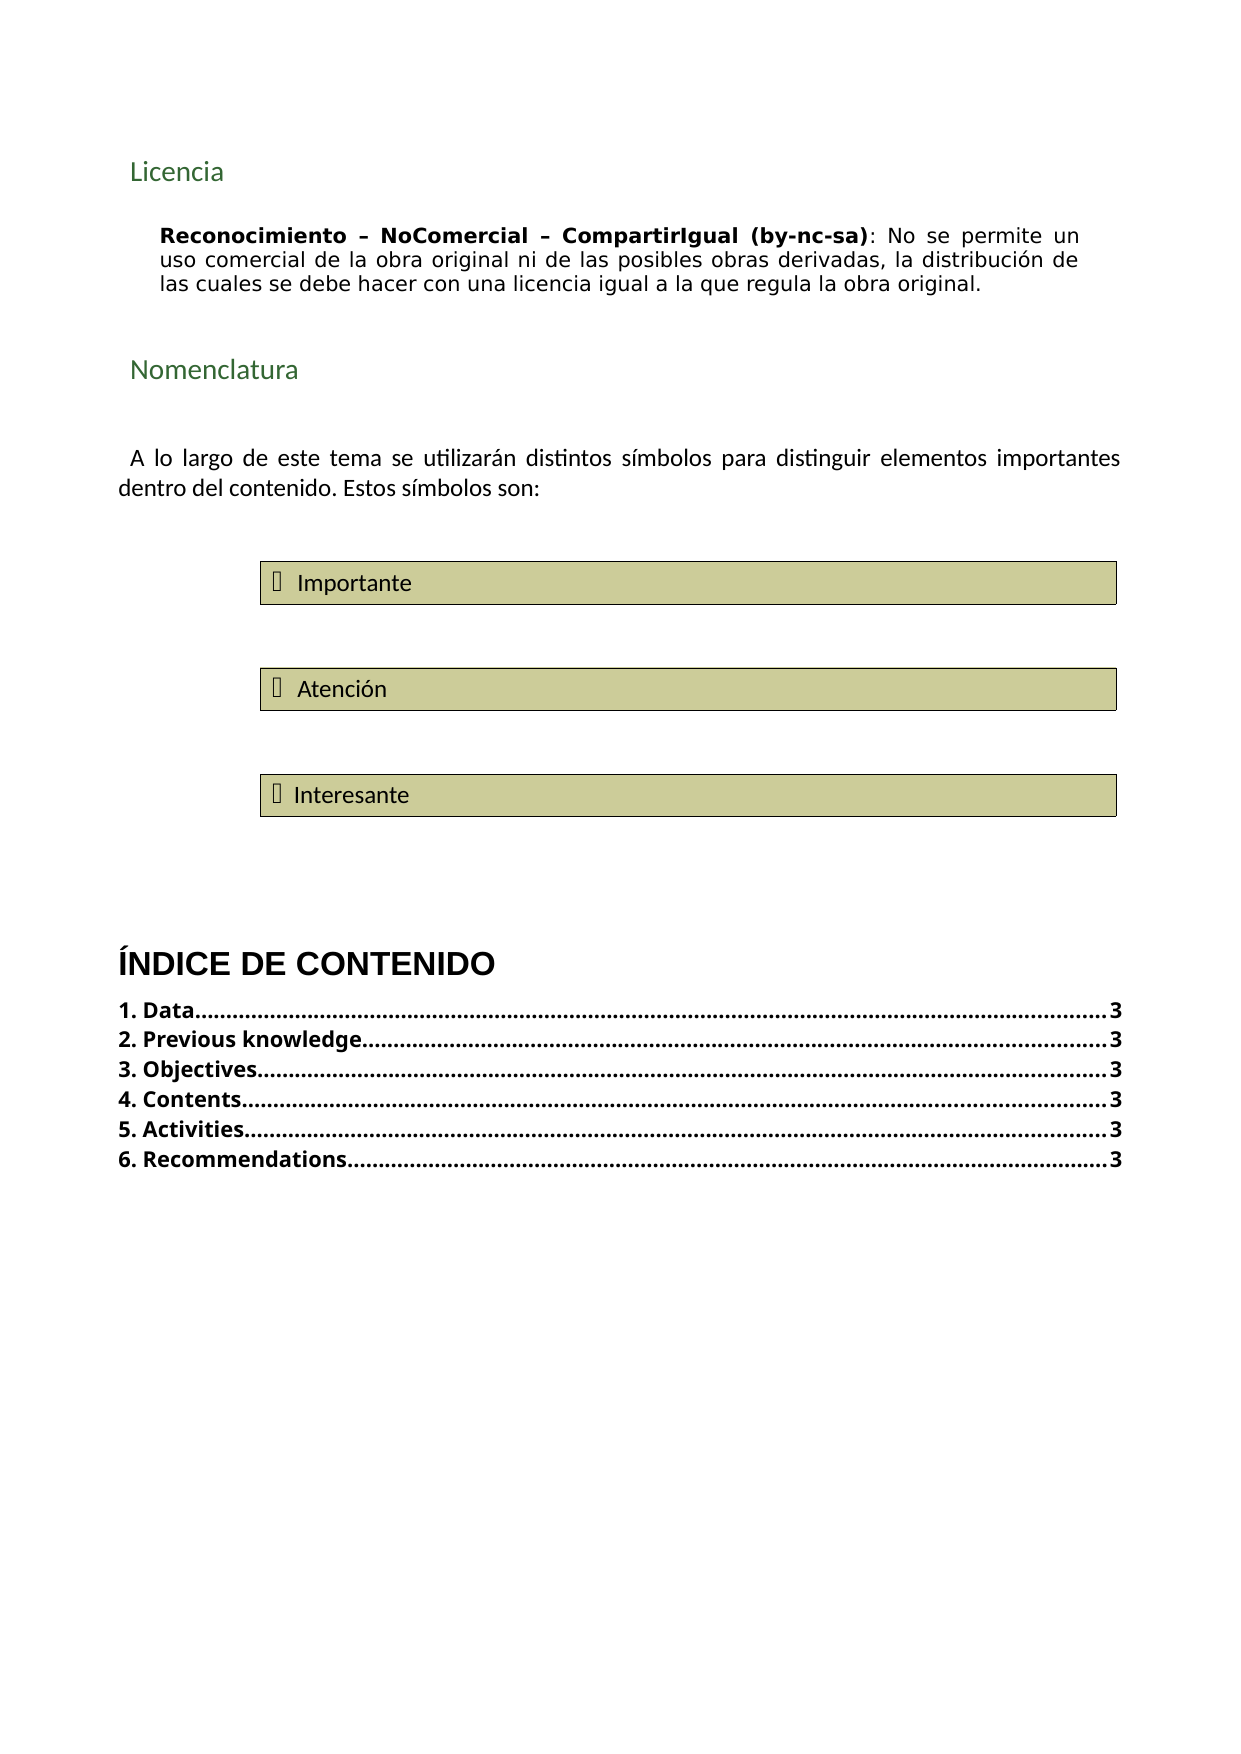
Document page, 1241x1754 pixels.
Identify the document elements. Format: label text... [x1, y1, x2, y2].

text A lo largo de este tema se utilizarán distintos símbolos para distinguir elementos importantes dentro del contenido. Estos símbolos son: [118, 442, 1122, 503]
text  Atención [261, 669, 1116, 710]
text Reconocimiento – NoComercial – CompartirIgual (by-nc-sa): No se permite un uso comercial de la obra original ni de las posibles obras derivadas, la distribución de las cuales se debe hacer con una licencia igual a la que regula la obra original. [159, 224, 1080, 296]
text 3. Objectives 3 [118, 1054, 1122, 1084]
text  Importante [261, 562, 1116, 604]
text 5. Activities 3 [118, 1114, 1122, 1143]
text 4. Contents 3 [118, 1084, 1122, 1114]
text Licencia [118, 153, 1122, 188]
subtitle Índice de contenido [118, 944, 1122, 982]
text Nomenclatura [118, 351, 1122, 387]
text 1. Data 3 [118, 994, 1122, 1024]
text  Interesante [261, 775, 1116, 816]
text 2. Previous knowledge 3 [118, 1024, 1122, 1054]
text 6. Recommendations 3 [118, 1143, 1122, 1173]
